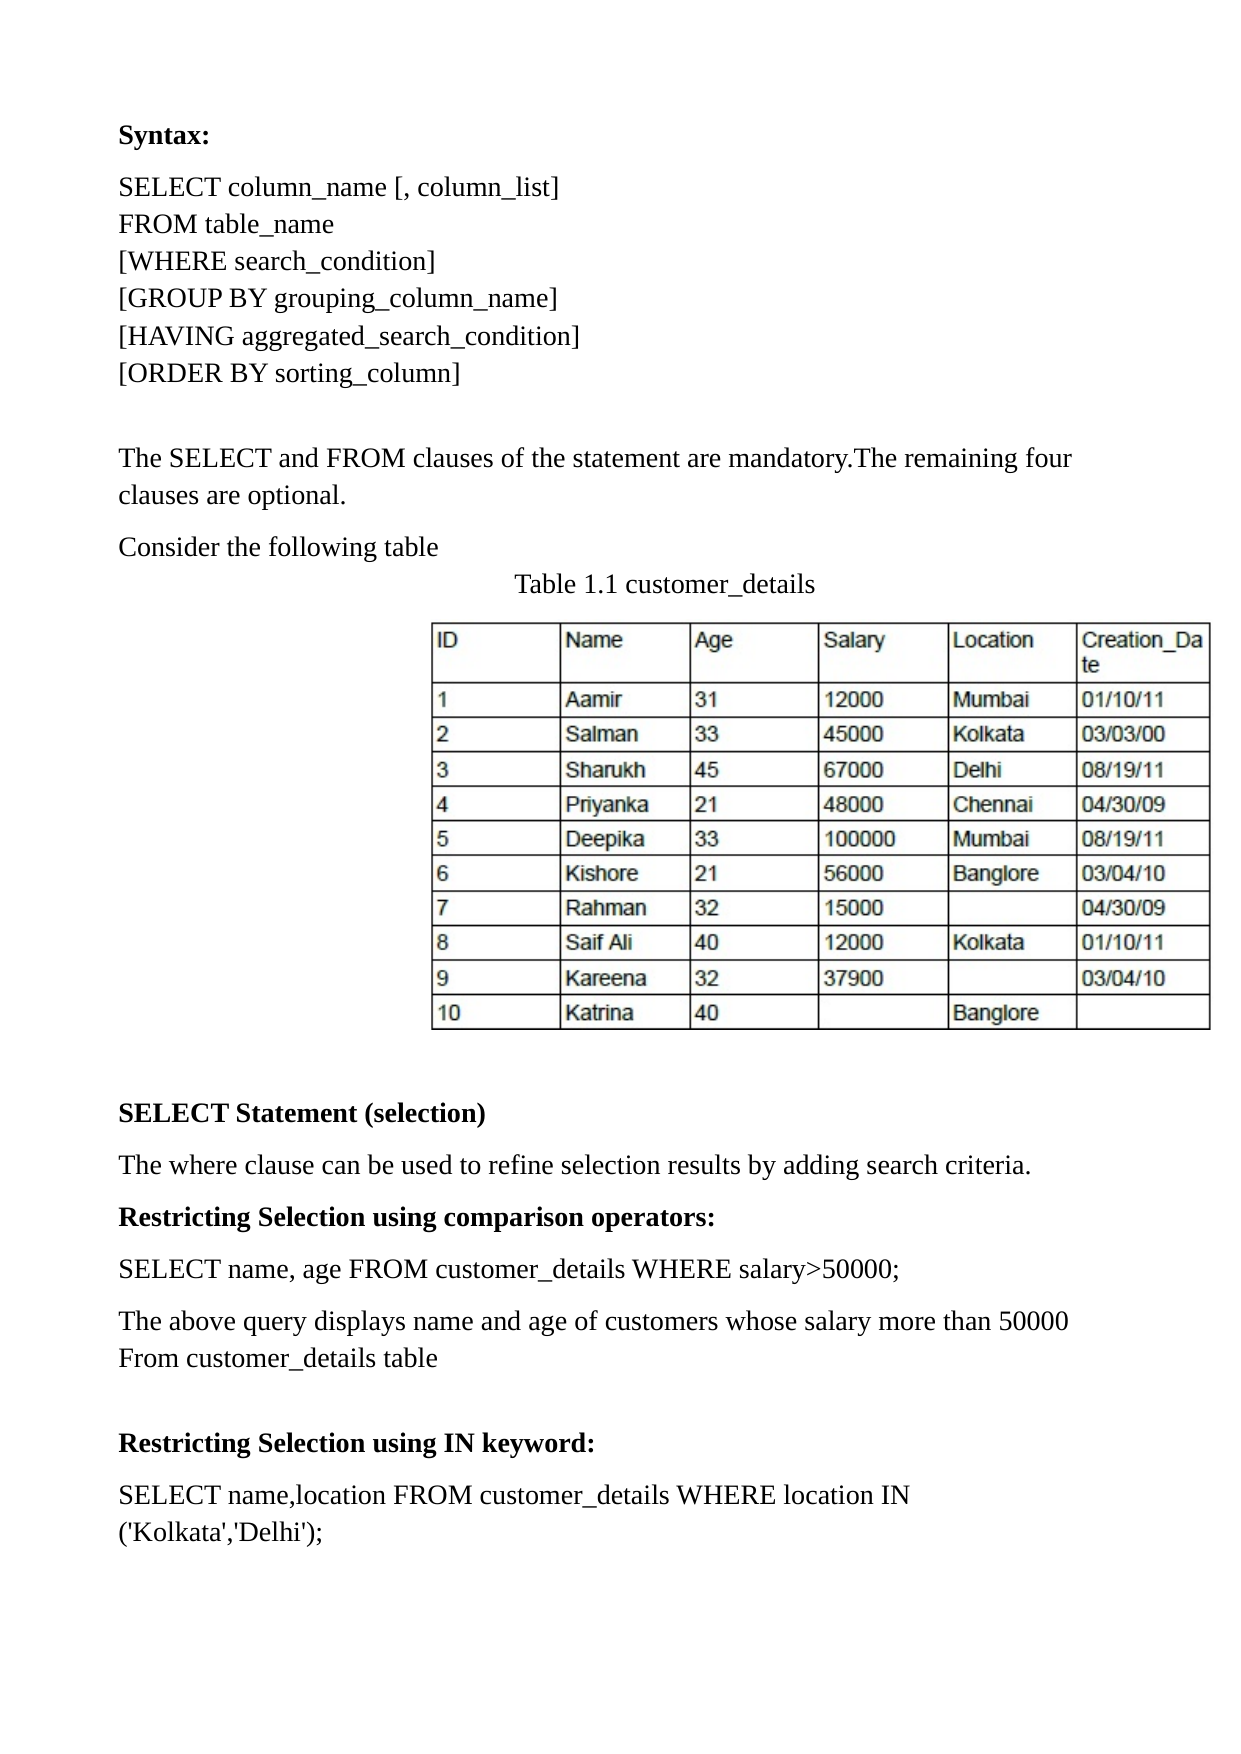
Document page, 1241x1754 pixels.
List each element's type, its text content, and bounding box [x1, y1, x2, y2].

text SELECT column_name [, column_list] FROM table_name [WHERE search_condition] [GROUP BY grouping_column_name] [HAVING aggregated_search_condition] [ORDER BY sorting_column] [118, 170, 1122, 388]
text The SELECT and FROM clauses of the statement are mandatory.The remaining four clauses are optional. [118, 408, 1122, 511]
text Restricting Selection using comparison operators: [118, 1200, 1122, 1232]
text SELECT name,location FROM customer_details WHERE location IN ('Kolkata','Delhi'); [118, 1478, 1122, 1547]
picture [430, 619, 1214, 1030]
text The above query displays name and age of customers whose salary more than 50000 From customer_details table [118, 1303, 1122, 1373]
text Restricting Selection using IN keyword: [118, 1392, 1122, 1458]
text Consider the following table Table 1.1 customer_details [118, 530, 1122, 600]
text SELECT Statement (selection) [118, 1096, 1122, 1129]
text The where clause can be used to refine selection results by adding search criteria. [118, 1148, 1122, 1181]
text SELECT name, age FROM customer_details WHERE salary>50000; [118, 1252, 1122, 1284]
text Syntax: [118, 118, 1122, 151]
